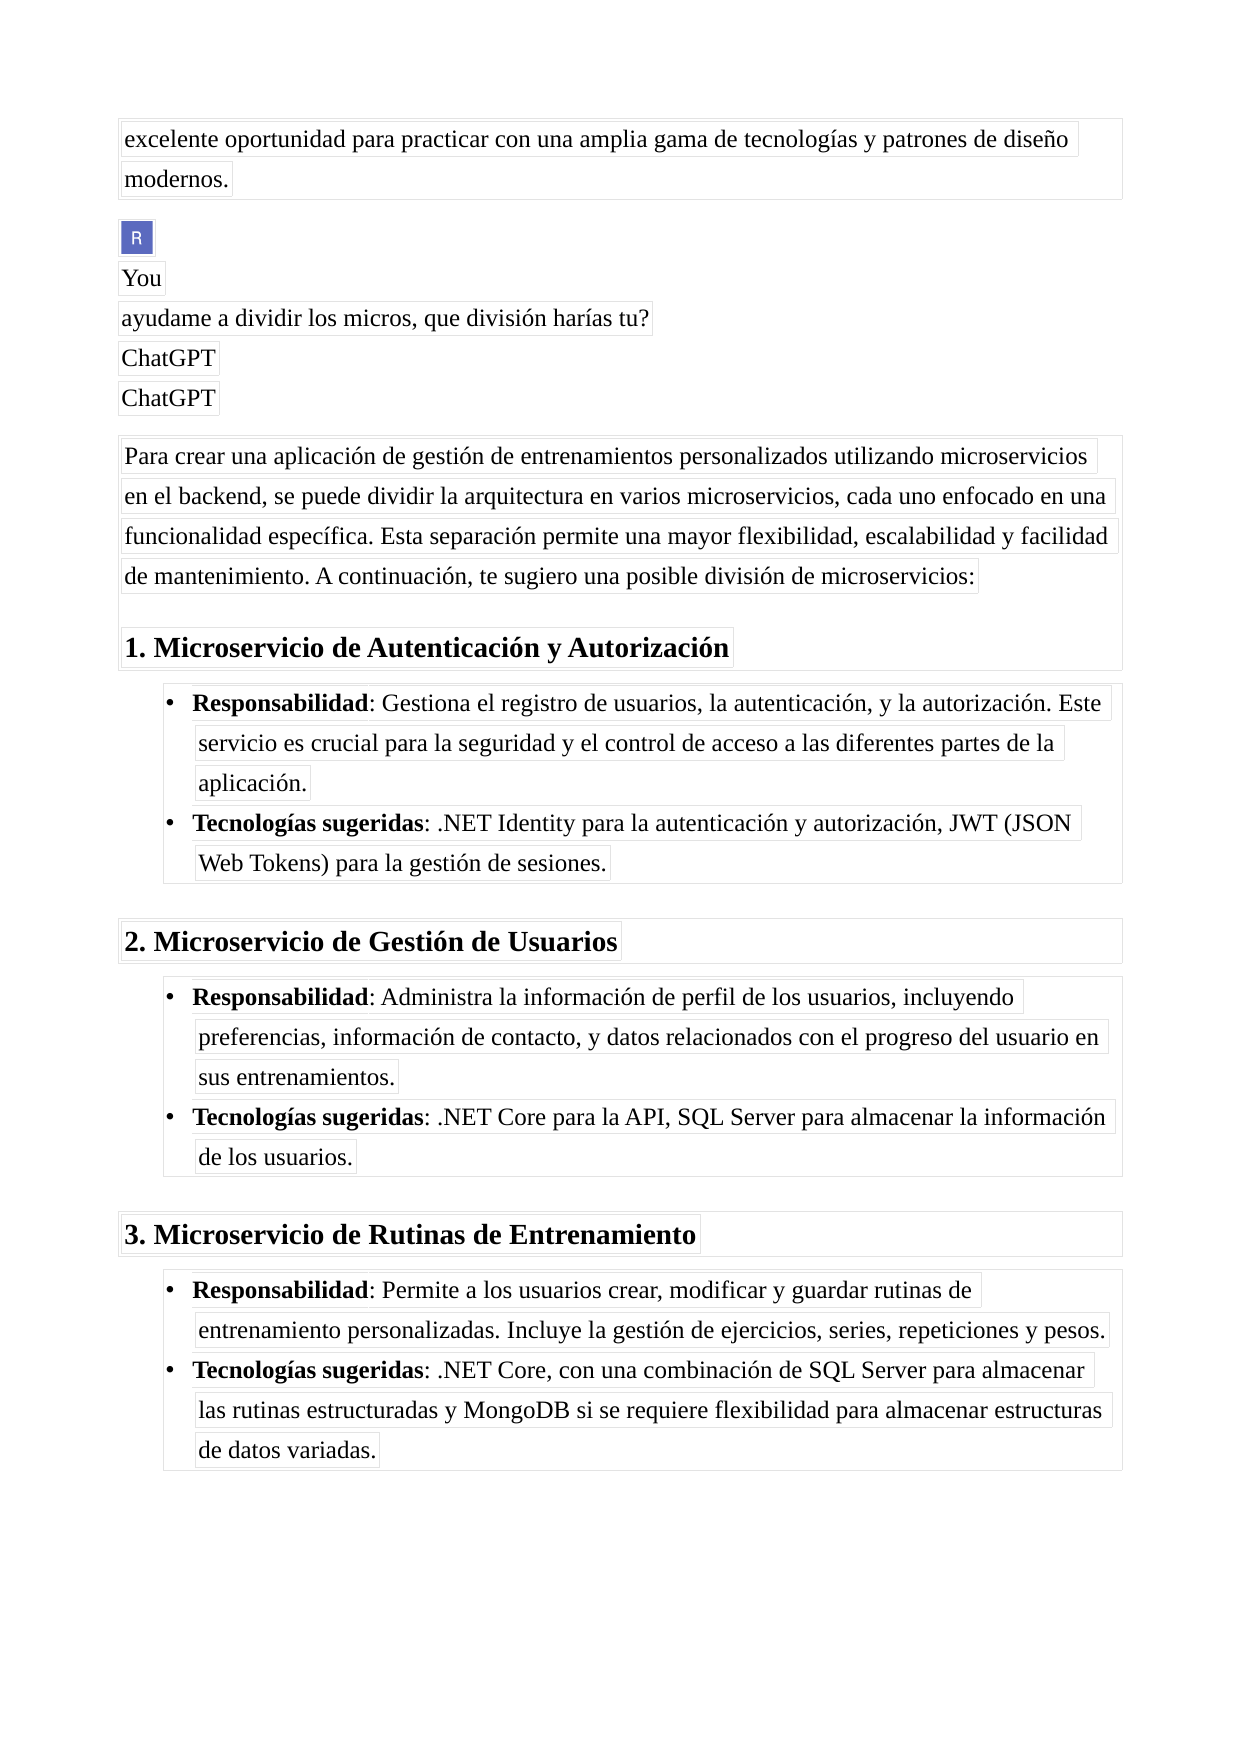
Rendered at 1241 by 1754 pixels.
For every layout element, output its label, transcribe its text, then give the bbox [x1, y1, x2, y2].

list Tecnologías sugeridas: .NET Identity para la autenticación y autorización, JWT (JSON Web Tokens) para la gestión de sesiones. [164, 802, 1122, 883]
text [220, 341, 1122, 375]
text You [119, 262, 165, 295]
text ChatGPT [119, 342, 219, 375]
subtitle 3. Microservicio de Rutinas de Entrenamiento [119, 1212, 1122, 1256]
list Tecnologías sugeridas: .NET Core para la API, SQL Server para almacenar la información de los usuarios. [164, 1096, 1122, 1176]
text [220, 381, 1122, 415]
list Responsabilidad: Gestiona el registro de usuarios, la autenticación, y la autorización. Este servicio es crucial para la seguridad y el control de acceso a las diferentes partes de la aplicación. [164, 684, 1122, 800]
text ayudame a dividir los micros, que división harías tu? [119, 302, 652, 335]
text [653, 301, 1122, 335]
text [166, 261, 1122, 295]
subtitle 1. Microservicio de Autenticación y Autorización [119, 624, 1122, 670]
text Para crear una aplicación de gestión de entrenamientos personalizados utilizando microservicios en el backend, se puede dividir la arquitectura en varios microservicios, cada uno enfocado en una funcionalidad específica. Esta separación permite una mayor flexibilidad, escalabilidad y facilidad de mantenimiento. A continuación, te sugiero una posible división de microservicios: [119, 436, 1122, 593]
subtitle 2. Microservicio de Gestión de Usuarios [119, 919, 1122, 963]
picture [121, 221, 153, 254]
list Responsabilidad: Permite a los usuarios crear, modificar y guardar rutinas de entrenamiento personalizadas. Incluye la gestión de ejercicios, series, repeticiones y pesos. [164, 1270, 1122, 1347]
text excelente oportunidad para practicar con una amplia gama de tecnologías y patrones de diseño modernos. [119, 119, 1122, 199]
list Tecnologías sugeridas: .NET Core, con una combinación de SQL Server para almacenar las rutinas estructuradas y MongoDB si se requiere flexibilidad para almacenar estructuras de datos variadas. [164, 1349, 1122, 1470]
list Responsabilidad: Administra la información de perfil de los usuarios, incluyendo preferencias, información de contacto, y datos relacionados con el progreso del usuario en sus entrenamientos. [164, 977, 1122, 1093]
text ChatGPT [119, 382, 219, 415]
